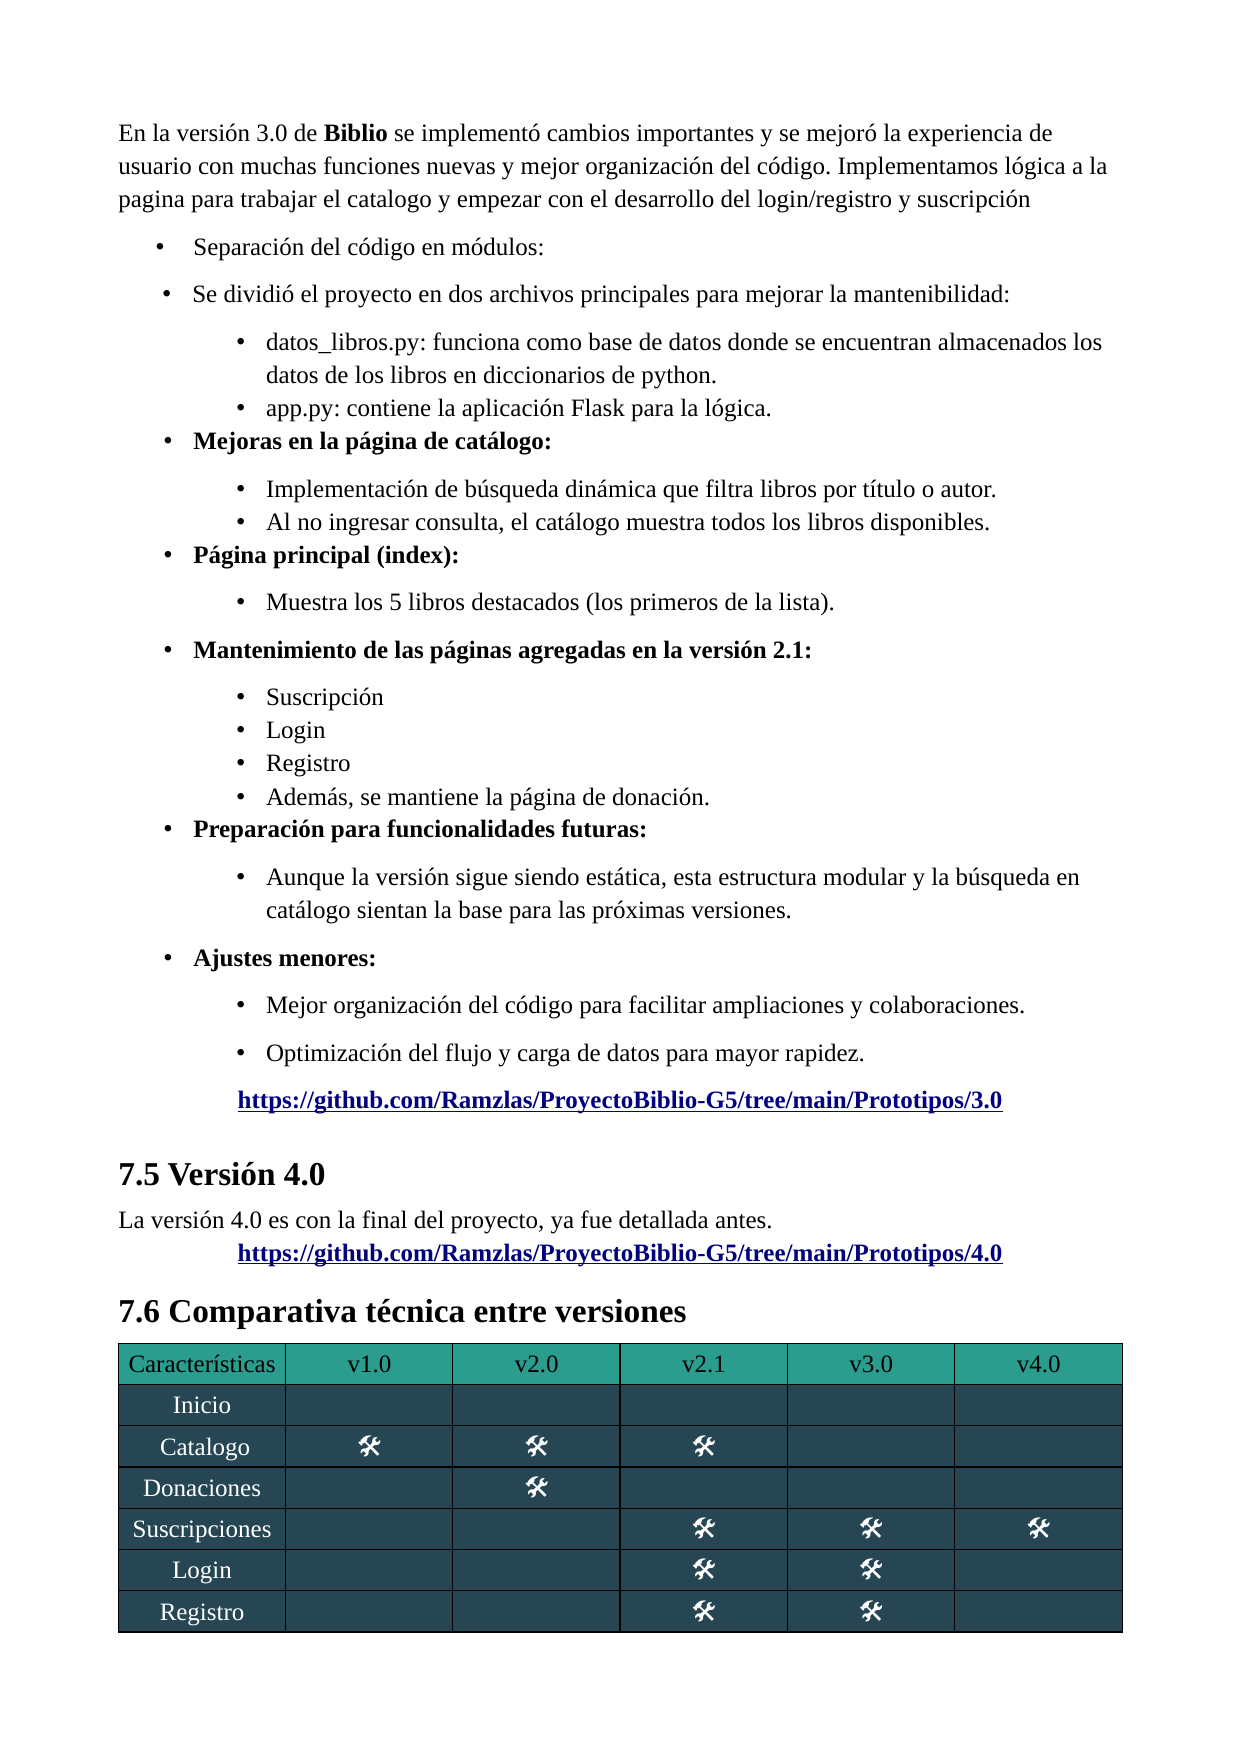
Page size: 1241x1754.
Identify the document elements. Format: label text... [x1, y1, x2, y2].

list Muestra los 5 libros destacados (los primeros de la lista). [236, 587, 1122, 616]
table_cell 🛠️ [788, 1550, 954, 1590]
subtitle 7.6 Comparativa técnica entre versiones [118, 1292, 1122, 1330]
table_cell Donaciones [119, 1468, 285, 1508]
list Login [236, 716, 1122, 744]
table_cell 🛠️ [453, 1426, 619, 1466]
list Mejor organización del código para facilitar ampliaciones y colaboraciones. [236, 990, 1122, 1019]
table_cell 🛠️ [788, 1591, 954, 1631]
table_cell ✅ [788, 1426, 954, 1466]
table_cell ✅ [955, 1468, 1122, 1508]
table_cell ❌ [453, 1509, 619, 1549]
table_cell ✅ [955, 1385, 1122, 1425]
table_cell ✅ [955, 1426, 1122, 1466]
table_cell Registro [119, 1591, 285, 1631]
table_cell Suscripciones [119, 1509, 285, 1549]
table_cell ✅ [621, 1468, 787, 1508]
table_cell ❌ [453, 1591, 619, 1631]
table_cell ✅ [286, 1385, 452, 1425]
table_cell ❌ [286, 1468, 452, 1508]
table_cell ✅ [788, 1468, 954, 1508]
text https://github.com/Ramzlas/ProyectoBiblio-G5/tree/main/Prototipos/4.0 [118, 1238, 1122, 1267]
list Aunque la versión sigue siendo estática, esta estructura modular y la búsqueda en catálogo sientan la base para las próximas versiones. [236, 862, 1122, 924]
table_cell 🛠️ [621, 1550, 787, 1590]
list Preparación para funcionalidades futuras: [164, 814, 1122, 843]
table_header v3.0 [788, 1344, 954, 1384]
table_cell ✅ [955, 1550, 1122, 1590]
table_cell ❌ [286, 1550, 452, 1590]
table_cell ✅ [788, 1385, 954, 1425]
list Implementación de búsqueda dinámica que filtra libros por título o autor. [236, 474, 1122, 502]
table_cell Inicio [119, 1385, 285, 1425]
text https://github.com/Ramzlas/ProyectoBiblio-G5/tree/main/Prototipos/3.0 [118, 1086, 1122, 1114]
list app.py: contiene la aplicación Flask para la lógica. [236, 393, 1122, 422]
table_header v2.1 [621, 1344, 787, 1384]
table_header Características [119, 1344, 285, 1384]
list Optimización del flujo y carga de datos para mayor rapidez. [236, 1038, 1122, 1067]
subtitle 7.5 Versión 4.0 [118, 1154, 1122, 1192]
list Ajustes menores: [164, 943, 1122, 972]
list datos_libros.py: funciona como base de datos donde se encuentran almacenados los datos de los libros en diccionarios de python. [236, 327, 1122, 389]
table_cell ✅ [453, 1385, 619, 1425]
table_cell 🛠️ [621, 1426, 787, 1466]
list Además, se mantiene la página de donación. [236, 782, 1122, 810]
table_cell ❌ [453, 1550, 619, 1590]
table_cell ✅ [621, 1385, 787, 1425]
table_cell 🛠️ [621, 1509, 787, 1549]
table_cell 🛠️ [286, 1426, 452, 1466]
table_cell 🛠️ [788, 1509, 954, 1549]
table_cell ✅ [955, 1591, 1122, 1631]
table_cell ❌ [286, 1509, 452, 1549]
list Registro [236, 748, 1122, 777]
table_cell 🛠️ [621, 1591, 787, 1631]
list Al no ingresar consulta, el catálogo muestra todos los libros disponibles. [236, 507, 1122, 535]
list Página principal (index): [164, 540, 1122, 568]
text La versión 4.0 es con la final del proyecto, ya fue detallada antes. [118, 1205, 1122, 1234]
text En la versión 3.0 de Biblio se implementó cambios importantes y se mejoró la experiencia de usuario con muchas funciones nuevas y mejor organización del código. Implementamos lógica a la pagina para trabajar el catalogo y empezar con el desarrollo del login/registro y suscripción [118, 118, 1122, 213]
table_cell 🛠️ [453, 1468, 619, 1508]
list Se dividió el proyecto en dos archivos principales para mejorar la mantenibilidad: [162, 279, 1122, 308]
table_cell Catalogo [119, 1426, 285, 1466]
list Mantenimiento de las páginas agregadas en la versión 2.1: [164, 635, 1122, 664]
table_cell ❌ [286, 1591, 452, 1631]
list Suscripción [236, 682, 1122, 711]
list Mejoras en la página de catálogo: [164, 426, 1122, 455]
list Separación del código en módulos: [156, 232, 1122, 261]
table_header v2.0 [453, 1344, 619, 1384]
table_header v4.0 [955, 1344, 1122, 1384]
table_cell 🛠️ [955, 1509, 1122, 1549]
table_cell Login [119, 1550, 285, 1590]
table_header v1.0 [286, 1344, 452, 1384]
